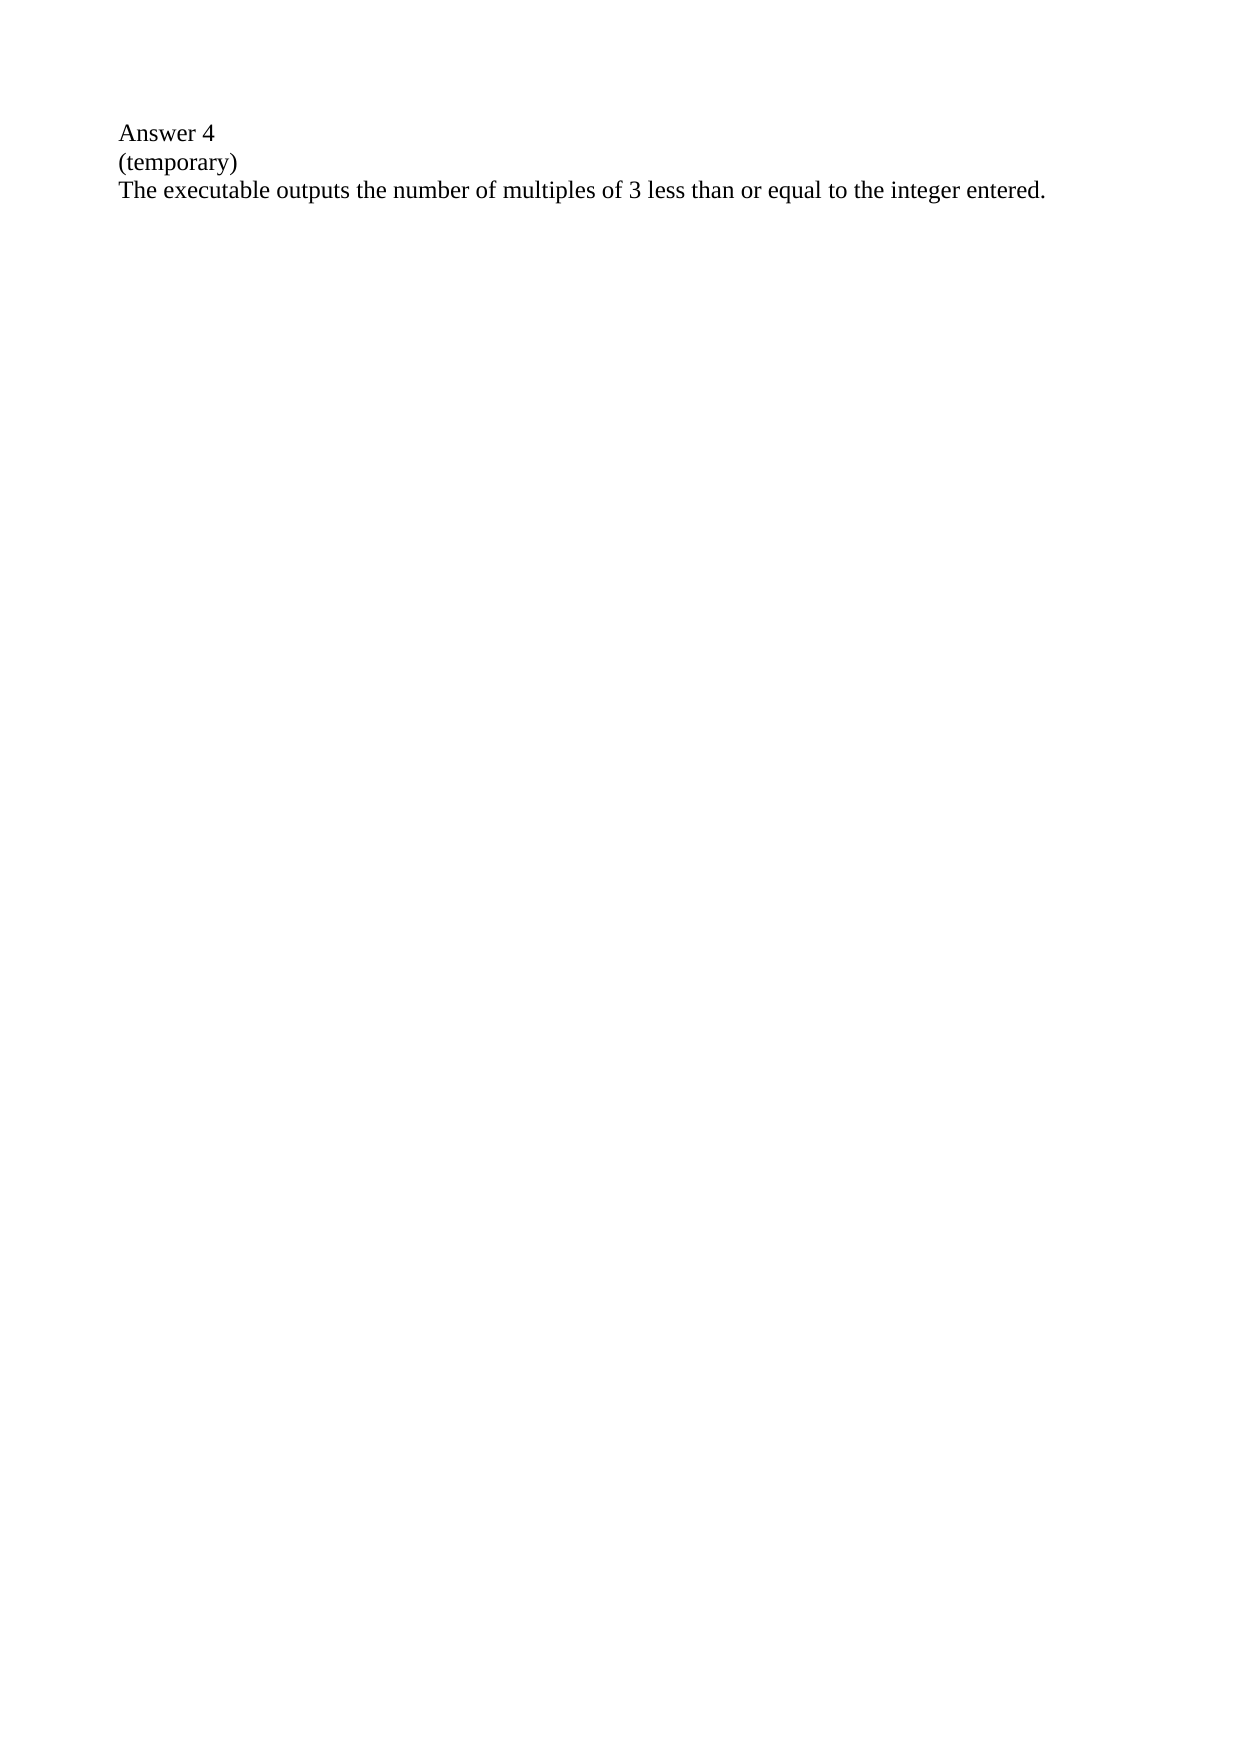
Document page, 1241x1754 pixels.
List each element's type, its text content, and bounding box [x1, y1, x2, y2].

text Answer 4 (temporary) The executable outputs the number of multiples of 3 less than or equal to the integer entered. [118, 118, 1122, 204]
